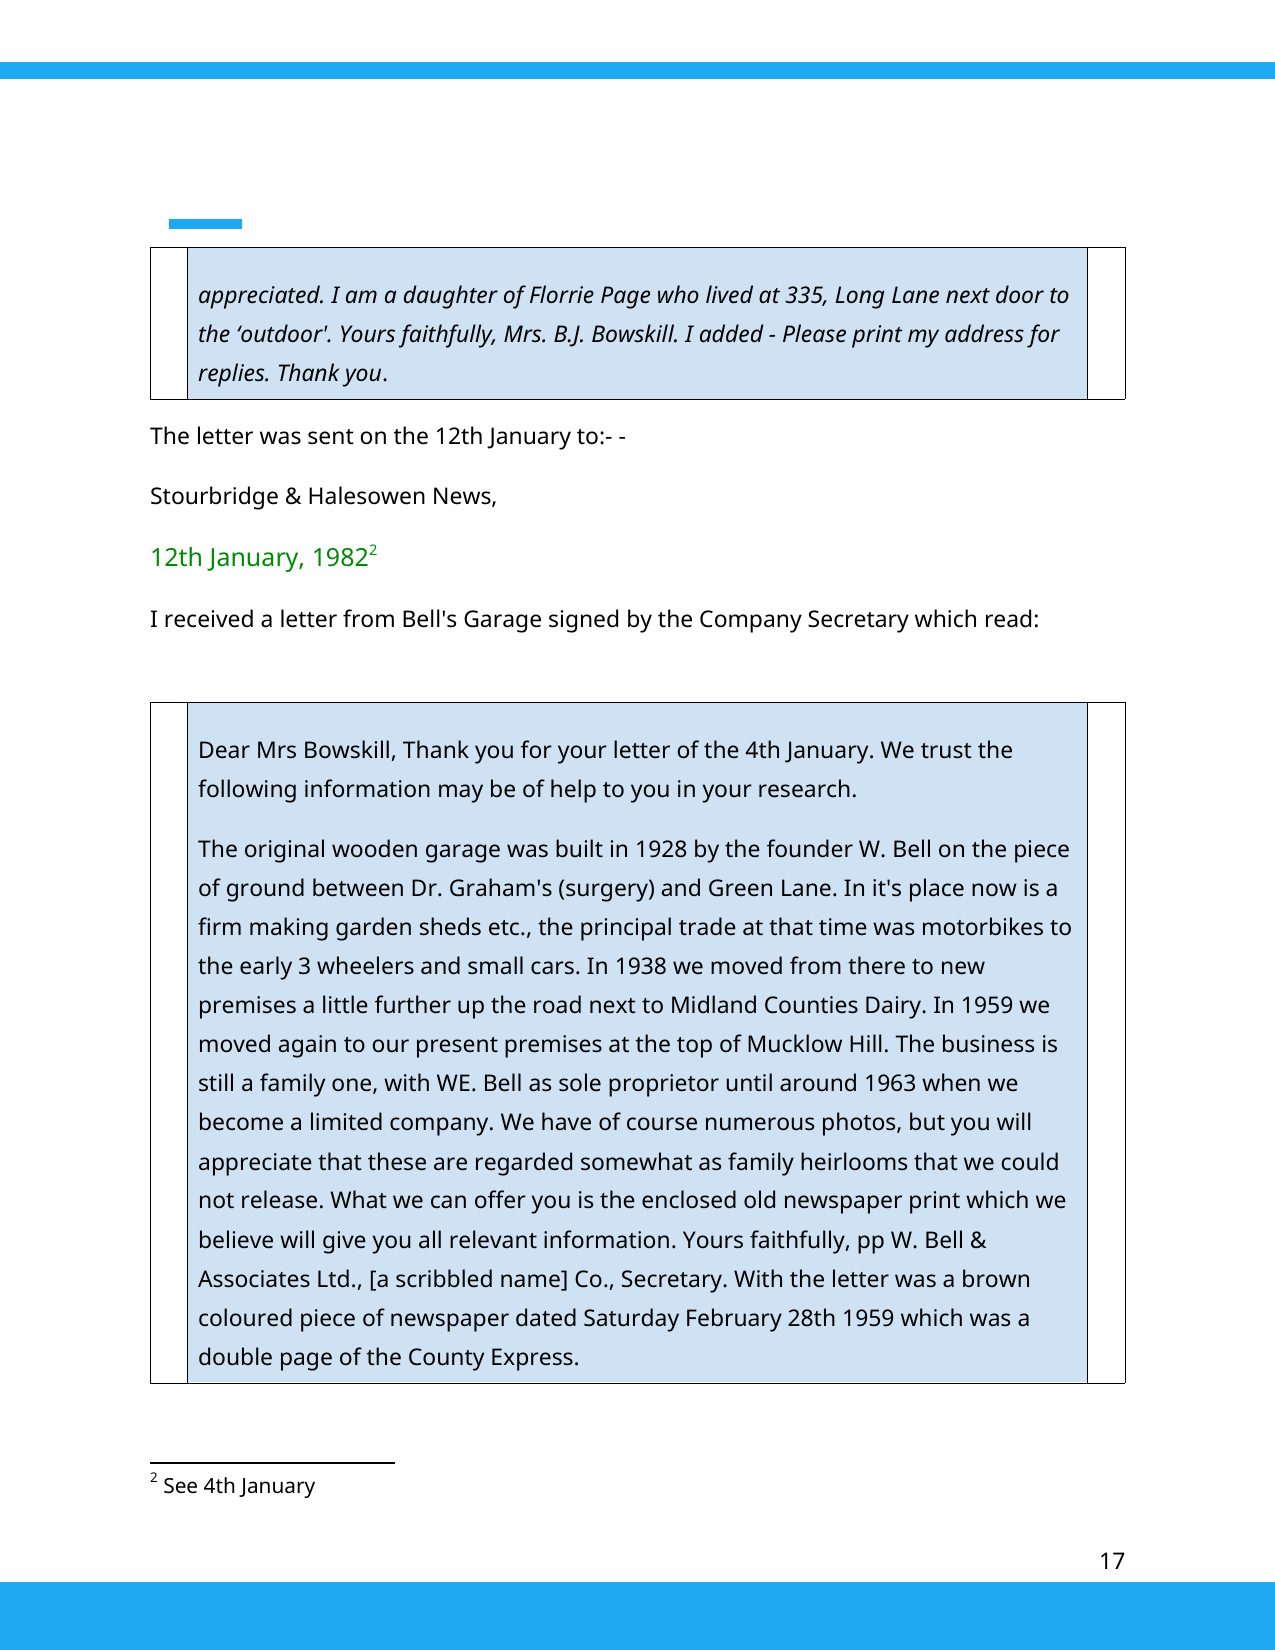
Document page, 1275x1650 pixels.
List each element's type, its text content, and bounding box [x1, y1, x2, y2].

picture [0, 1582, 1275, 1650]
table_header [151, 703, 187, 1382]
text I received a letter from Bell's Garage signed by the Company Secretary which read: [150, 603, 1125, 634]
text The letter was sent on the 12th January to:- - [150, 420, 1125, 451]
subtitle 12th January, 1982 [150, 540, 1125, 574]
table_header [1088, 703, 1125, 1382]
picture [0, 62, 1275, 79]
table_header Dear Mrs Bowskill, Thank you for your letter of the 4th January. We trust the following information may be of help to you in your research. The original wooden garage was built in 1928 by the founder W. Bell on the piece of ground between Dr. Graham's (surgery) and Green Lane. In it's place now is a firm making garden sheds etc., the principal trade at that time was motorbikes to the early 3 wheelers and small cars. In 1938 we moved from there to new premises a little further up the road next to Midland Counties Dairy. In 1959 we moved again to our present premises at the top of Mucklow Hill. The business is still a family one, with WE. Bell as sole proprietor until around 1963 when we become a limited company. We have of course numerous photos, but you will appreciate that these are regarded somewhat as family heirlooms that we could not release. What we can offer you is the enclosed old newspaper print which we believe will give you all relevant information. Yours faithfully, pp W. Bell & Associates Ltd., [a scribbled name] Co., Secretary. With the letter was a brown coloured piece of newspaper dated Saturday February 28th 1959 which was a double page of the County Express. [188, 703, 1087, 1382]
table_header appreciated. I am a daughter of Florrie Page who lived at 335, Long Lane next door to the ‘outdoor'. Yours faithfully, Mrs. B.J. Bowskill. I added - Please print my address for replies. Thank you. [188, 248, 1087, 399]
table_header [1088, 248, 1125, 399]
text See 4th January [150, 1469, 1125, 1500]
picture [168, 219, 243, 229]
text Stourbridge & Halesowen News, [150, 480, 1125, 511]
table_header [151, 248, 187, 399]
